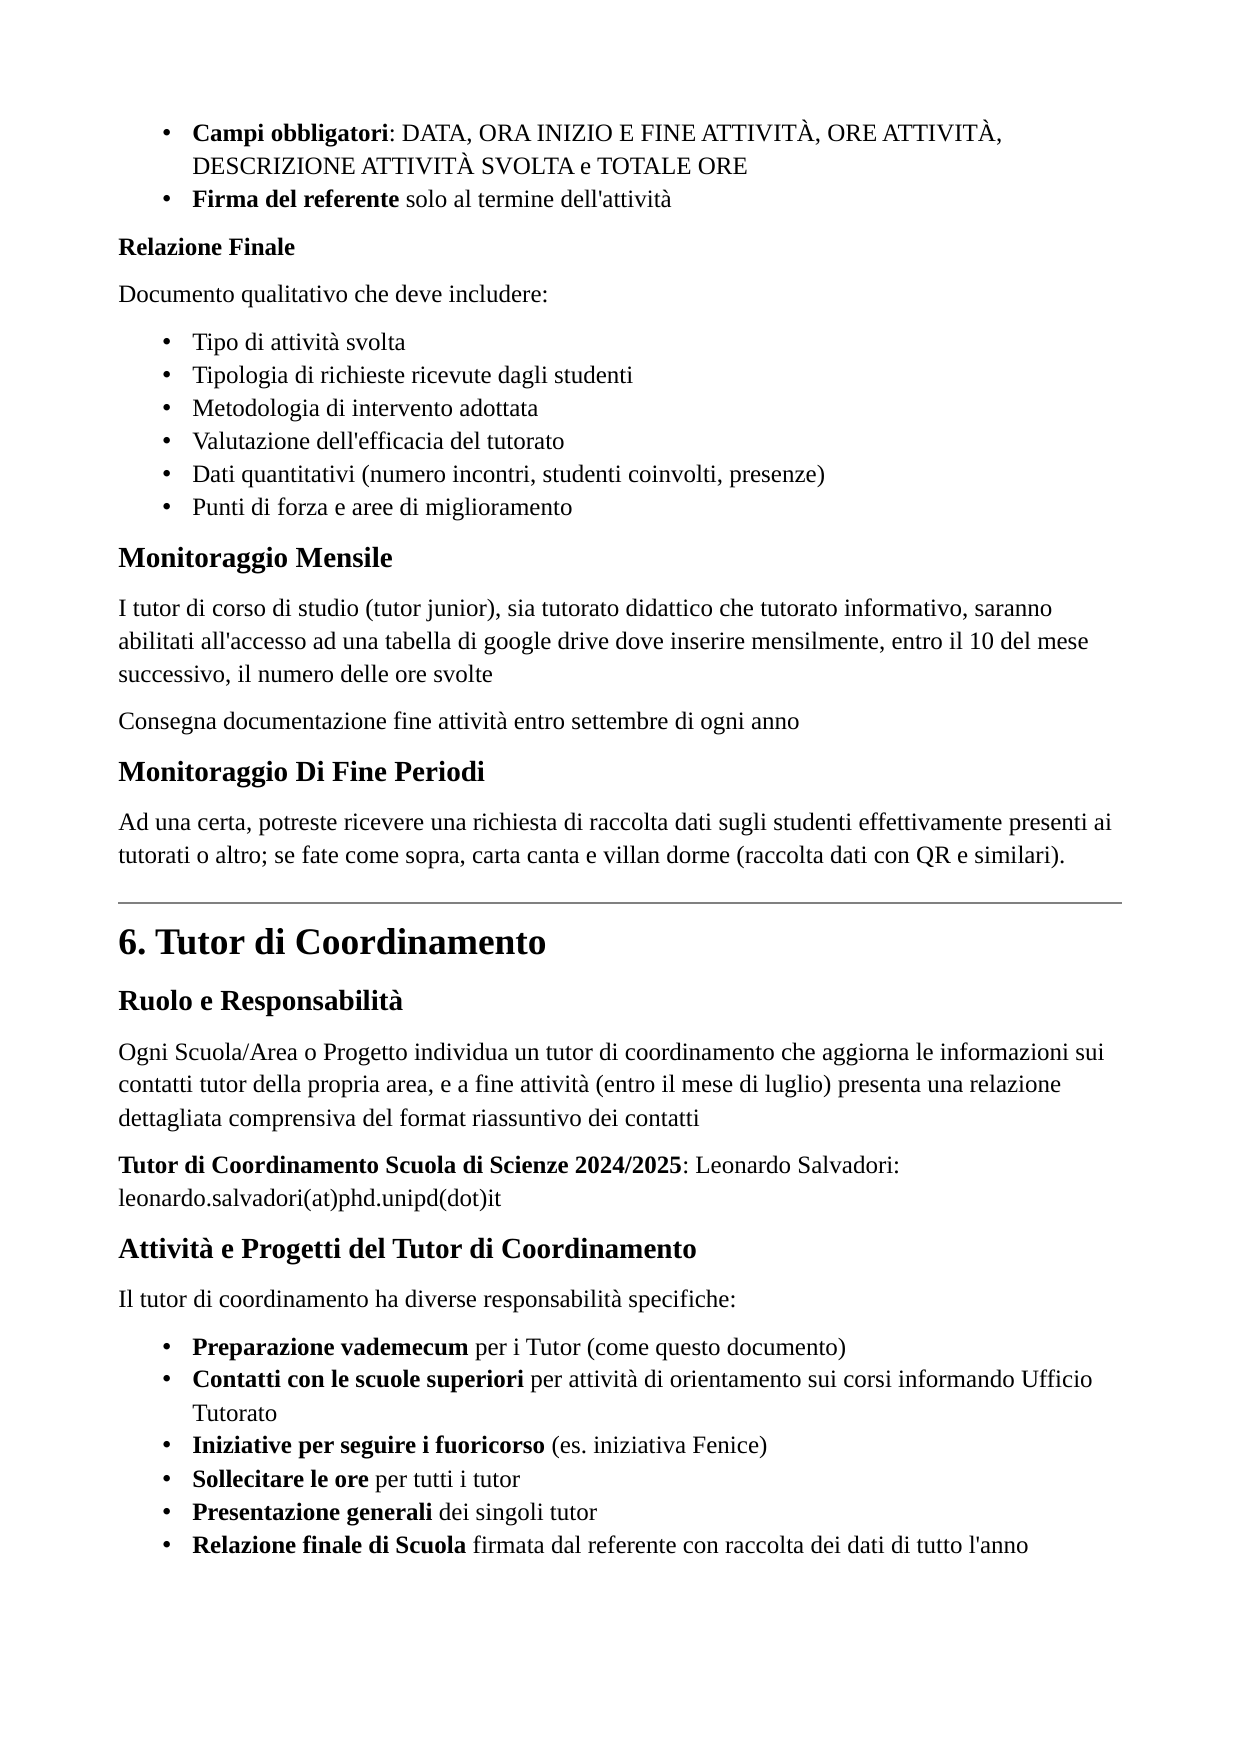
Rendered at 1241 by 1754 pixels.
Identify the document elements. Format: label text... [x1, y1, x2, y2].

list Valutazione dell'efficacia del tutorato [162, 426, 1122, 455]
text Ad una certa, potreste ricevere una richiesta di raccolta dati sugli studenti effettivamente presenti ai tutorati o altro; se fate come sopra, carta canta e villan dorme (raccolta dati con QR e similari). [118, 807, 1122, 869]
list Presentazione generali dei singoli tutor [162, 1497, 1122, 1525]
text I tutor di corso di studio (tutor junior), sia tutorato didattico che tutorato informativo, saranno abilitati all'accesso ad una tabella di google drive dove inserire mensilmente, entro il 10 del mese successivo, il numero delle ore svolte [118, 593, 1122, 688]
text Documento qualitativo che deve includere: [118, 279, 1122, 308]
text Tutor di Coordinamento Scuola di Scienze 2024/2025: Leonardo Salvadori: leonardo.salvadori(at)phd.unipd(dot)it [118, 1150, 1122, 1212]
list Campi obbligatori: DATA, ORA INIZIO E FINE ATTIVITÀ, ORE ATTIVITÀ, DESCRIZIONE ATTIVITÀ SVOLTA e TOTALE ORE [162, 118, 1122, 180]
subtitle Attività e Progetti del Tutor di Coordinamento [118, 1231, 1122, 1264]
list Tipologia di richieste ricevute dagli studenti [162, 360, 1122, 389]
list Sollecitare le ore per tutti i tutor [162, 1464, 1122, 1492]
text Ogni Scuola/Area o Progetto individua un tutor di coordinamento che aggiorna le informazioni sui contatti tutor della propria area, e a fine attività (entro il mese di luglio) presenta una relazione dettagliata comprensiva del format riassuntivo dei contatti [118, 1037, 1122, 1131]
list Relazione finale di Scuola firmata dal referente con raccolta dei dati di tutto l'anno [162, 1530, 1122, 1558]
subtitle Monitoraggio Mensile [118, 540, 1122, 573]
subtitle 6. Tutor di Coordinamento [118, 919, 1122, 962]
list Metodologia di intervento adottata [162, 393, 1122, 422]
list Tipo di attività svolta [162, 327, 1122, 356]
list Punti di forza e aree di miglioramento [162, 492, 1122, 521]
list Contatti con le scuole superiori per attività di orientamento sui corsi informando Ufficio Tutorato [162, 1364, 1122, 1426]
list Iniziative per seguire i fuoricorso (es. iniziativa Fenice) [162, 1431, 1122, 1459]
subtitle Ruolo e Responsabilità [118, 983, 1122, 1017]
subtitle Monitoraggio Di Fine Periodi [118, 754, 1122, 788]
list Firma del referente solo al termine dell'attività [162, 184, 1122, 213]
text Il tutor di coordinamento ha diverse responsabilità specifiche: [118, 1284, 1122, 1313]
text Consegna documentazione fine attività entro settembre di ogni anno [118, 706, 1122, 735]
list Preparazione vademecum per i Tutor (come questo documento) [162, 1332, 1122, 1360]
subtitle Relazione Finale [118, 232, 1122, 261]
list Dati quantitativi (numero incontri, studenti coinvolti, presenze) [162, 459, 1122, 488]
